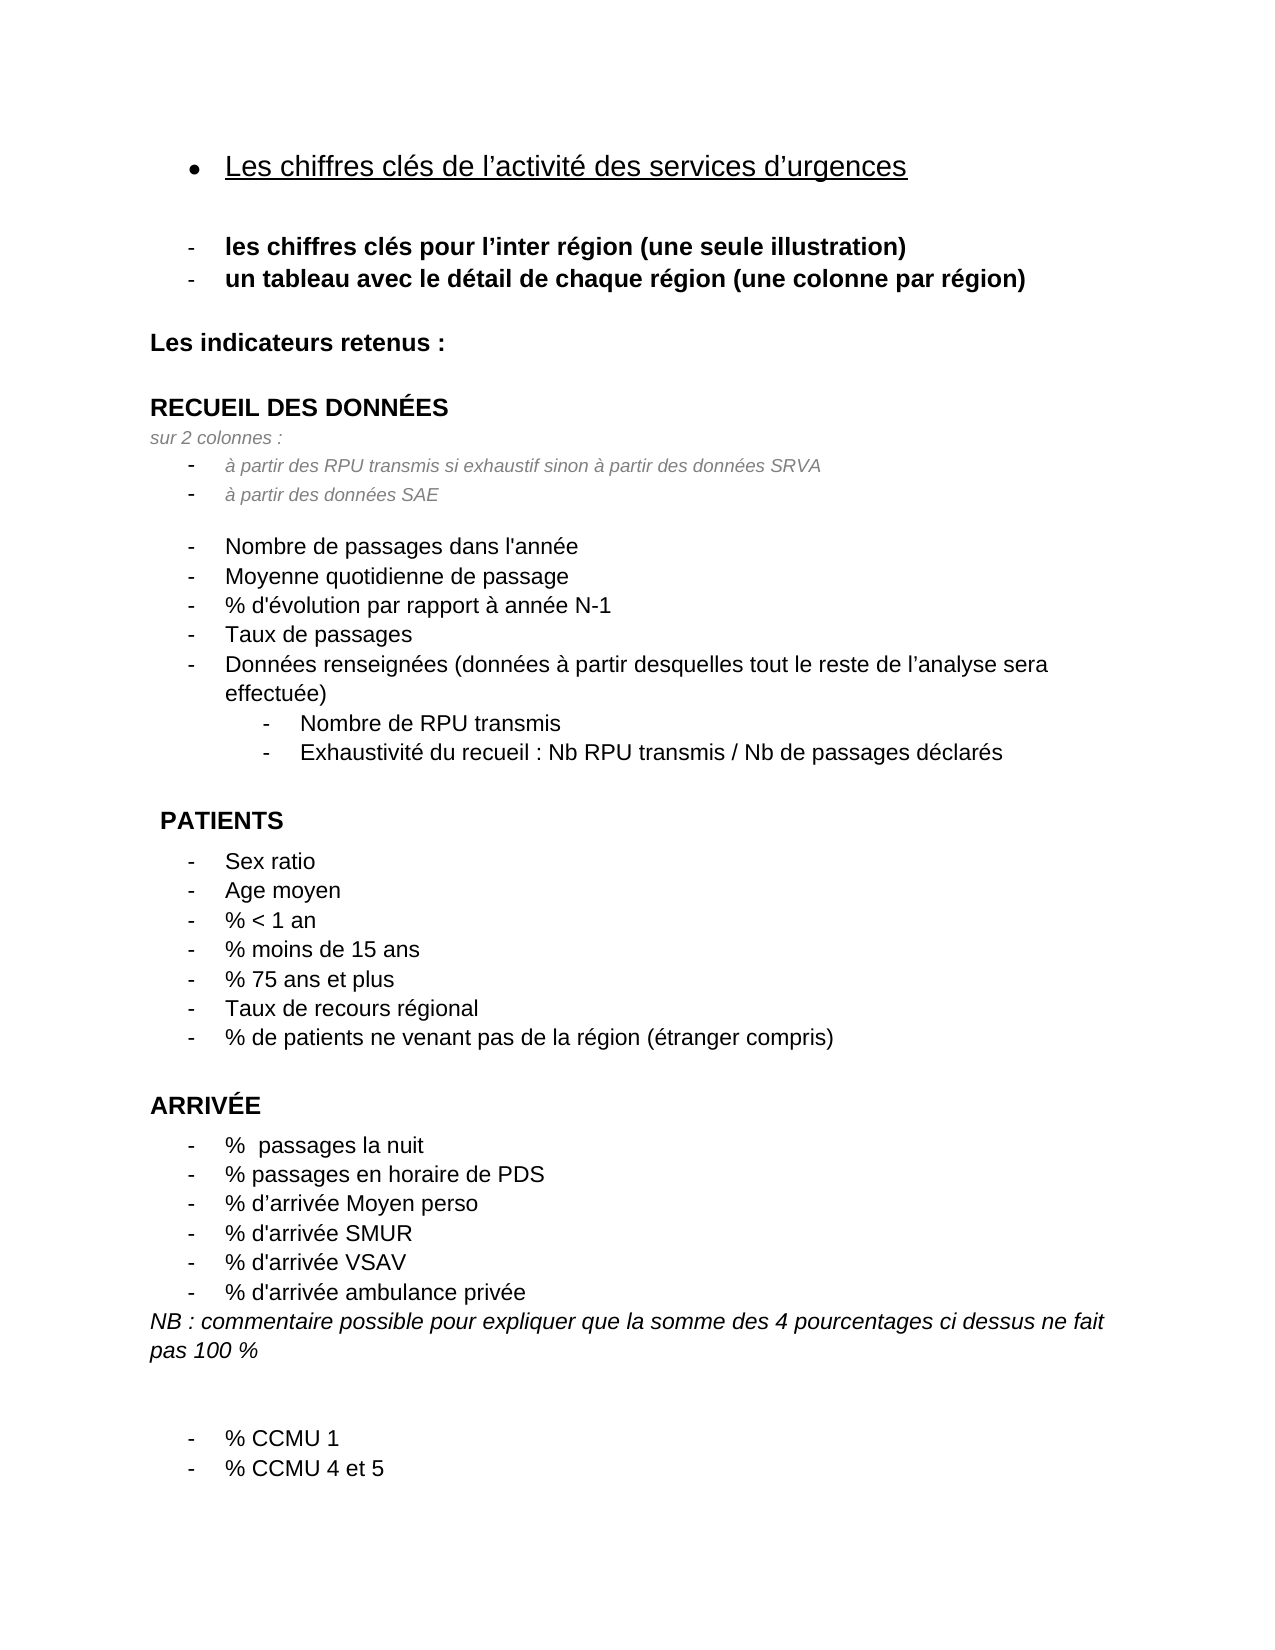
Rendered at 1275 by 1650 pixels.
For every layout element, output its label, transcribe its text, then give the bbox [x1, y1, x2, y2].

list % < 1 an [187, 907, 1125, 933]
text sur 2 colonnes : [150, 427, 1125, 448]
text RECUEIL DES DONNÉES [150, 393, 1125, 421]
list % moins de 15 ans [187, 937, 1125, 962]
text Les indicateurs retenus : [150, 329, 1125, 357]
list % d'arrivée ambulance privée [187, 1279, 1125, 1305]
list % passages la nuit [187, 1132, 1125, 1158]
list % d’arrivée Moyen perso [187, 1191, 1125, 1217]
list % 75 ans et plus [187, 966, 1125, 992]
list % d'arrivée VSAV [187, 1250, 1125, 1275]
list les chiffres clés pour l’inter région (une seule illustration) [187, 233, 1125, 261]
list Taux de passages [187, 622, 1125, 648]
list % de patients ne venant pas de la région (étranger compris) [187, 1025, 1125, 1051]
list Age moyen [187, 878, 1125, 904]
list un tableau avec le détail de chaque région (une colonne par région) [187, 265, 1125, 293]
list Taux de recours régional [187, 996, 1125, 1021]
list Données renseignées (données à partir desquelles tout le reste de l’analyse sera effectuée) [187, 652, 1125, 707]
list % d'évolution par rapport à année N-1 [187, 593, 1125, 618]
list % passages en horaire de PDS [187, 1162, 1125, 1187]
list Sex ratio [187, 849, 1125, 874]
list Les chiffres clés de l’activité des services d’urgences [187, 150, 1125, 183]
list Exhaustivité du recueil : Nb RPU transmis / Nb de passages déclarés [262, 740, 1125, 765]
subtitle ARRIVÉE [150, 1092, 1125, 1120]
list à partir des données SAE [187, 481, 1125, 506]
list Nombre de passages dans l'année [187, 534, 1125, 560]
list % CCMU 4 et 5 [187, 1455, 1125, 1481]
text NB : commentaire possible pour expliquer que la somme des 4 pourcentages ci dessus ne fait pas 100 % [150, 1308, 1125, 1363]
list Nombre de RPU transmis [262, 710, 1125, 736]
list % d'arrivée SMUR [187, 1220, 1125, 1246]
list % CCMU 1 [187, 1426, 1125, 1452]
list Moyenne quotidienne de passage [187, 563, 1125, 589]
list à partir des RPU transmis si exhaustif sinon à partir des données SRVA [187, 451, 1125, 477]
subtitle PATIENTS [150, 807, 1125, 834]
